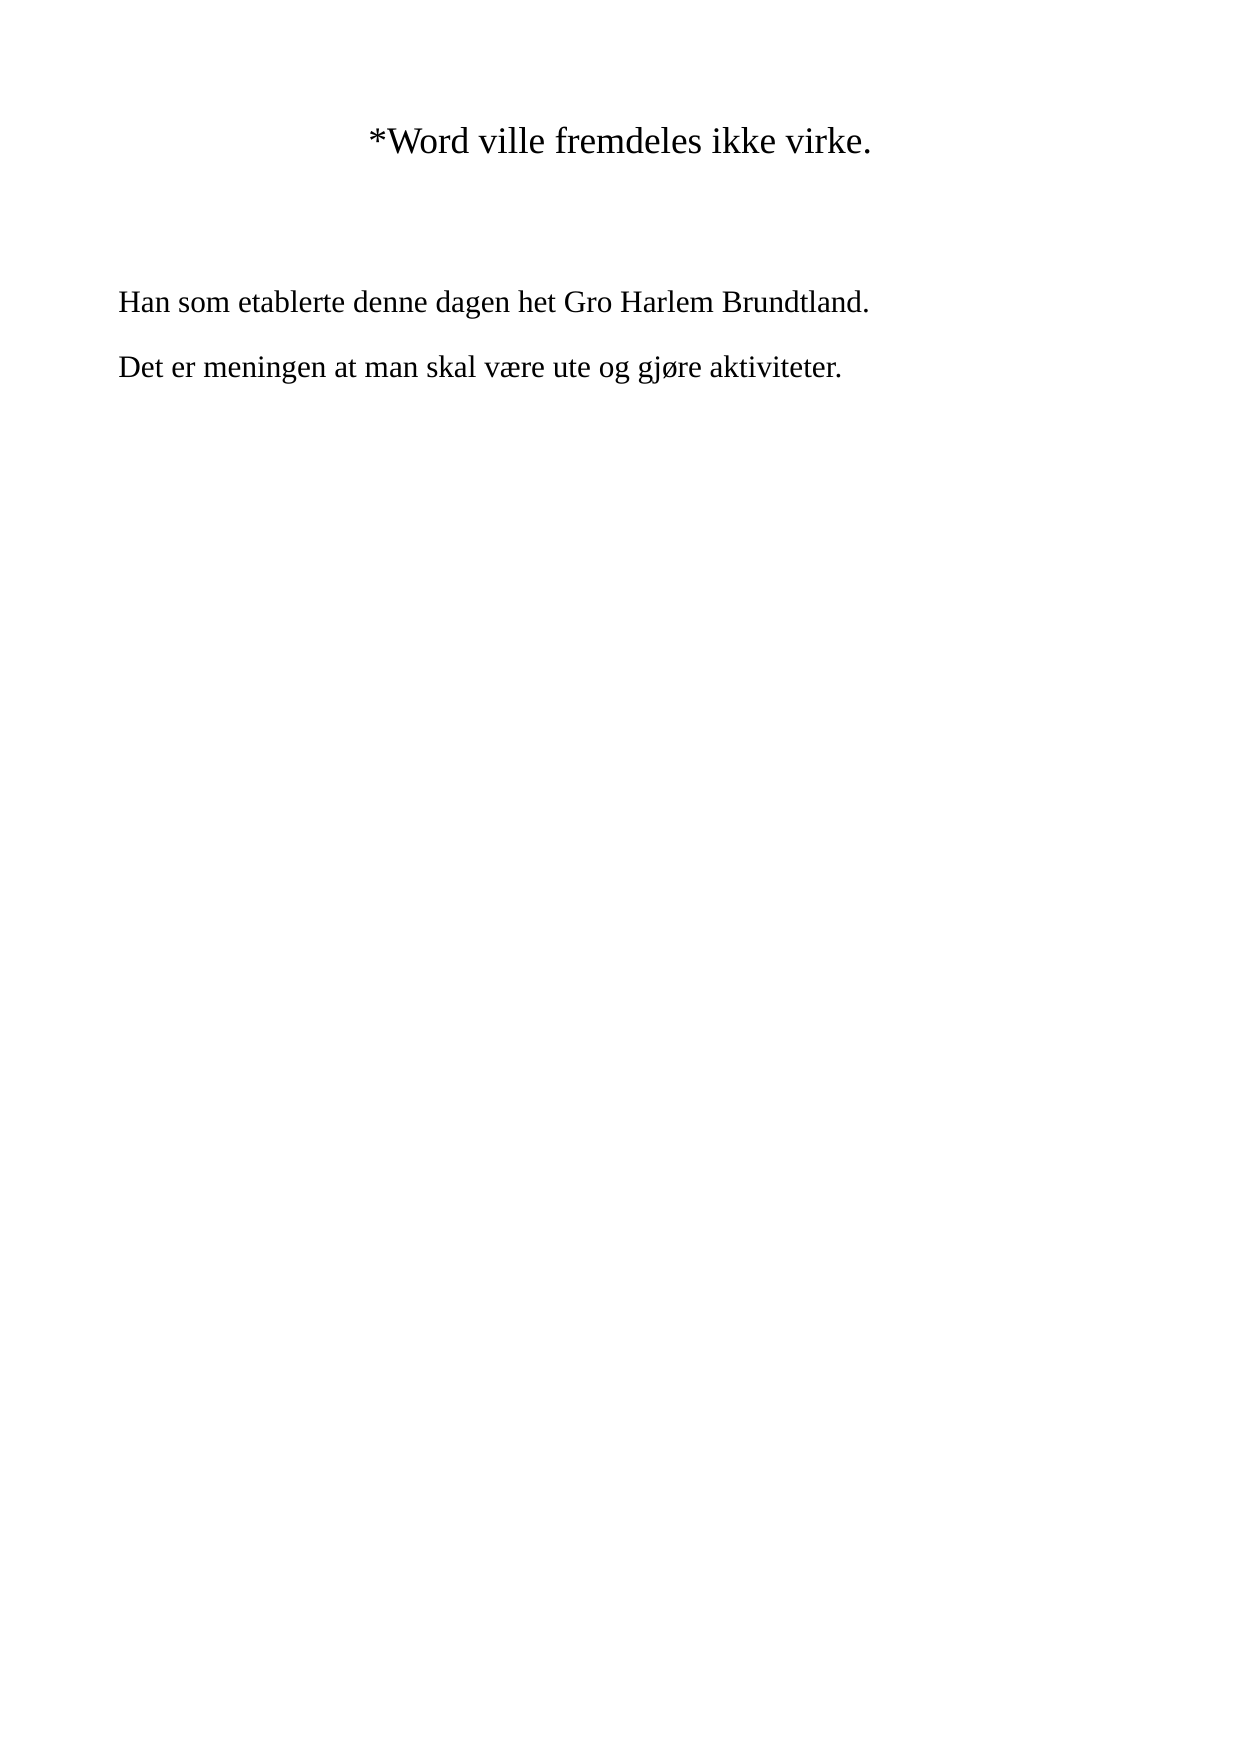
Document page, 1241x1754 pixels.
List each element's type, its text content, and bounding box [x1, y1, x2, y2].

text Det er meningen at man skal være ute og gjøre aktiviteter. [118, 348, 1122, 384]
text *Word ville fremdeles ikke virke. [118, 118, 1122, 161]
text Han som etablerte denne dagen het Gro Harlem Brundtland. [118, 283, 1122, 319]
